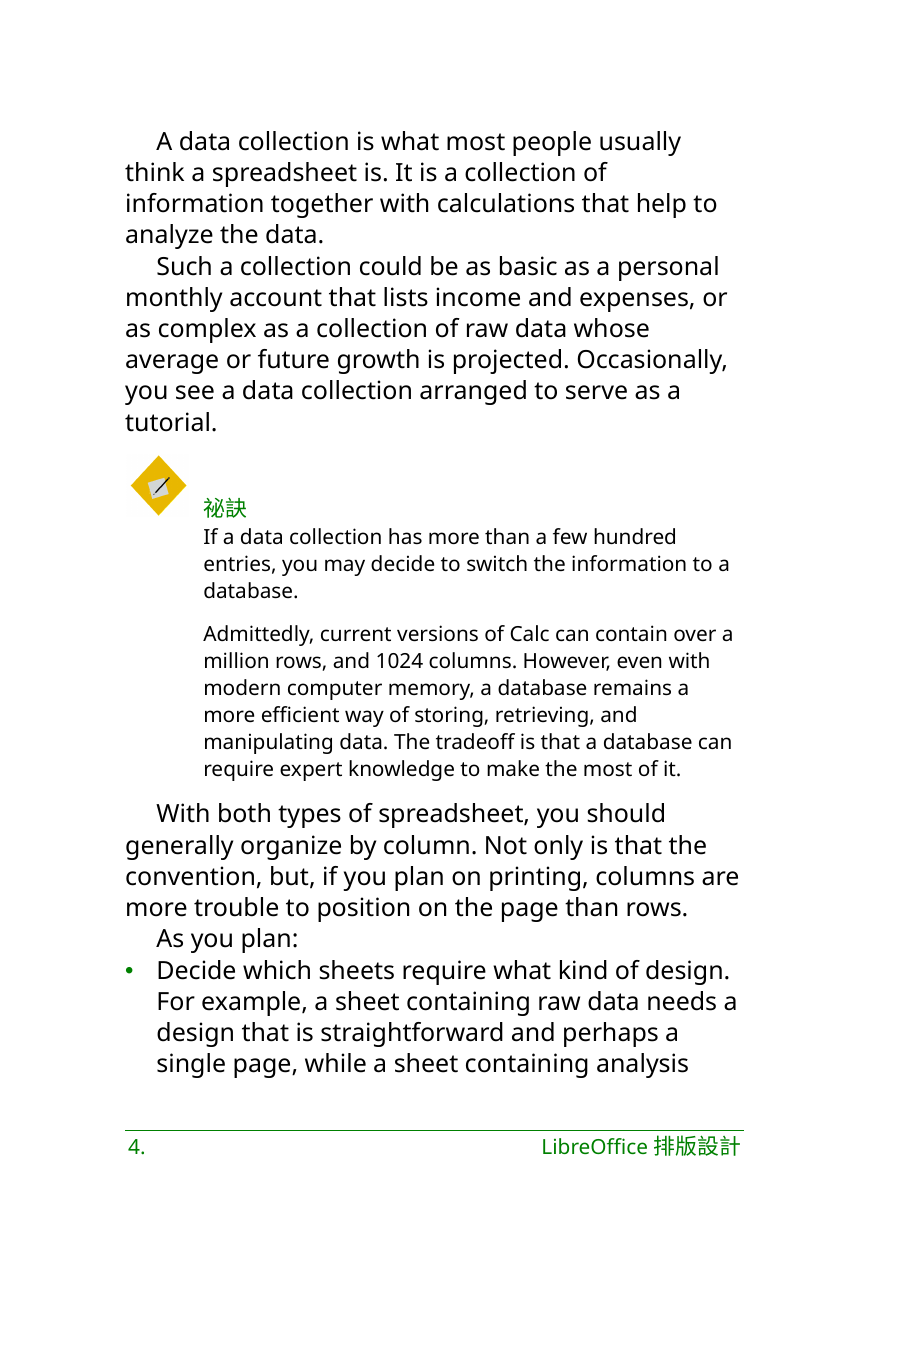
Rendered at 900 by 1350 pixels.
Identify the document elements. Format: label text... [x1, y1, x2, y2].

picture [126, 454, 189, 517]
list Decide which sheets require what kind of design. For example, a sheet containing raw data needs a design that is straightforward and perhaps a single page, while a sheet containing analysis [125, 954, 744, 1079]
text With both types of spreadsheet, you should generally organize by column. Not only is that the convention, but, if you plan on printing, columns are more trouble to position on the page than rows. [125, 798, 744, 923]
text As you plan: [125, 923, 744, 954]
text Such a collection could be as basic as a personal monthly account that lists income and expenses, or as complex as a collection of raw data whose average or future growth is projected. Occasionally, you see a data collection arranged to serve as a tutorial. [125, 250, 744, 437]
text Admittedly, current versions of Calc can contain over a million rows, and 1024 columns. However, even with modern computer memory, a database remains a more efficient way of storing, retrieving, and manipulating data. The tradeoff is that a database can require expert knowledge to make the most of it. [203, 620, 744, 782]
text If a data collection has more than a few hundred entries, you may decide to switch the information to a database. [203, 523, 744, 604]
text A data collection is what most people usually think a spreadsheet is. It is a collection of information together with calculations that help to analyze the data. [125, 125, 744, 250]
list 祕訣 [125, 453, 744, 523]
